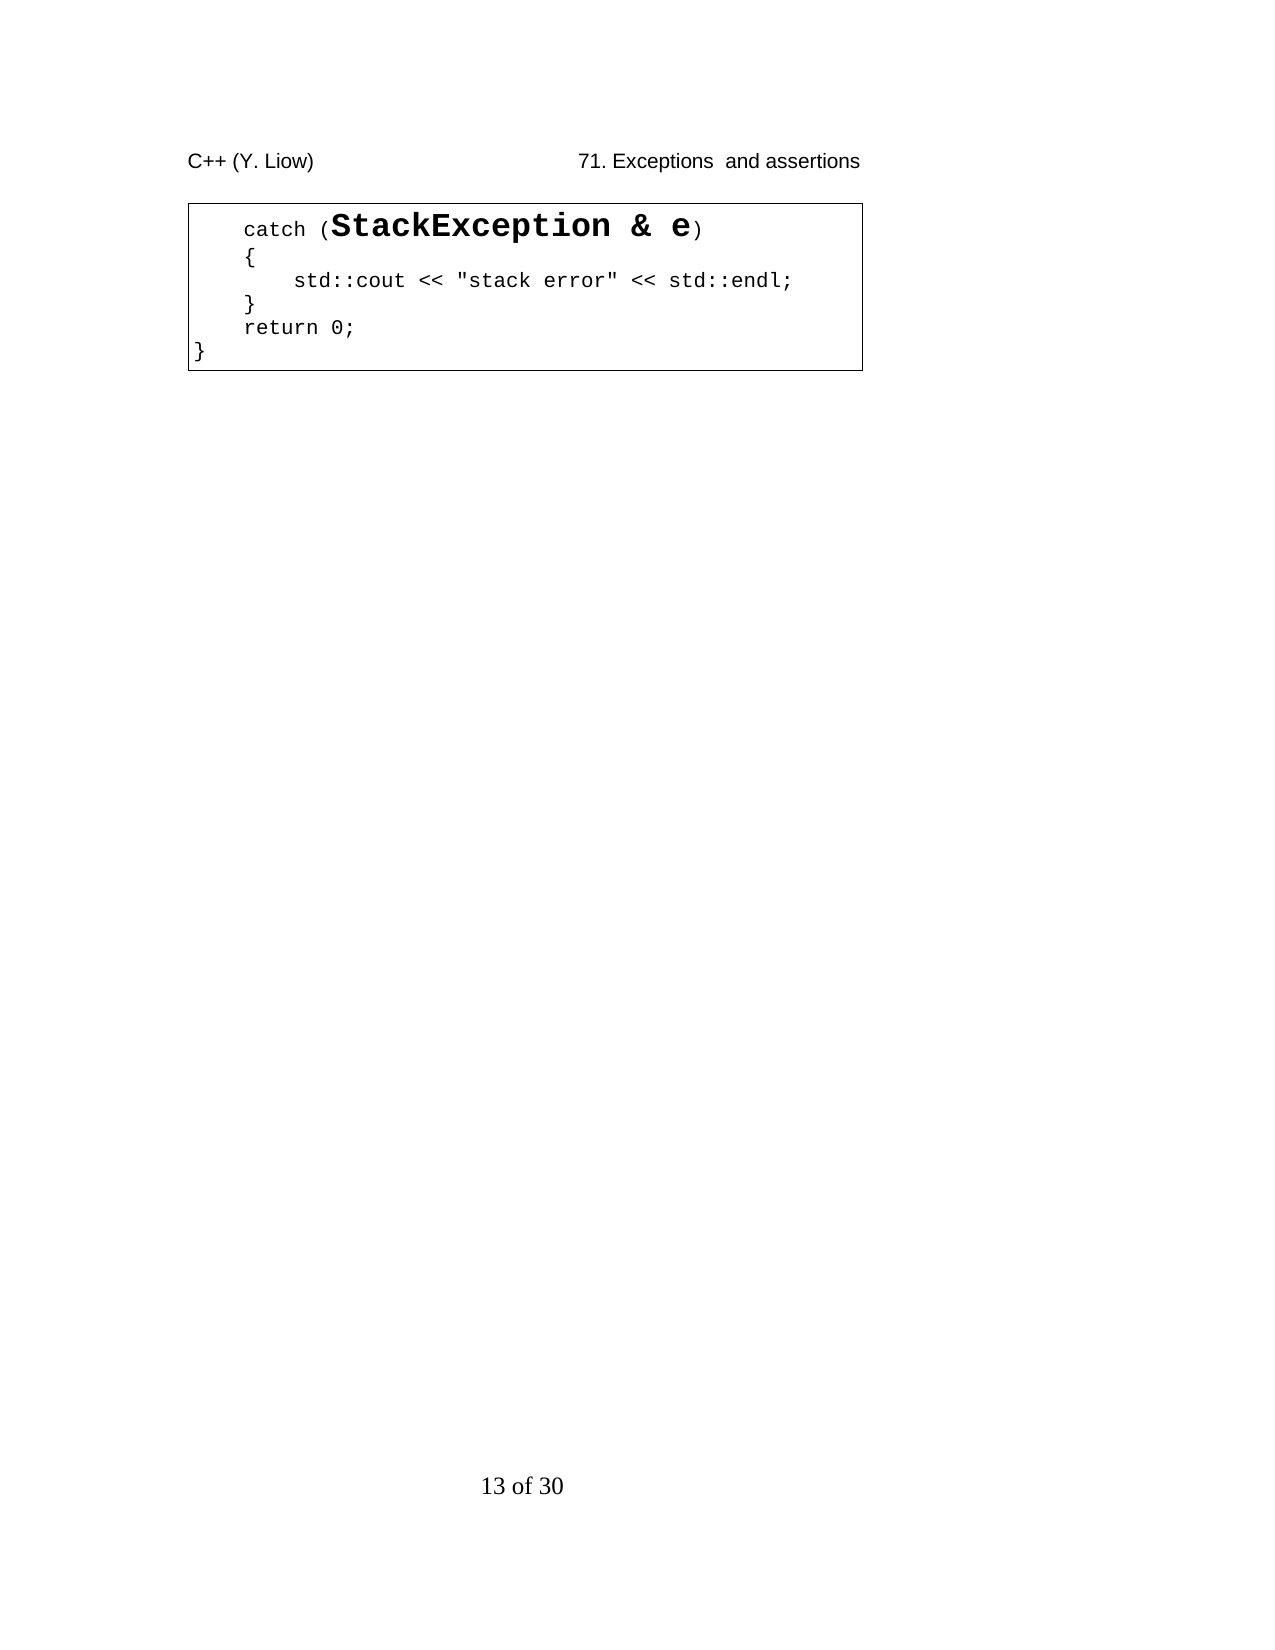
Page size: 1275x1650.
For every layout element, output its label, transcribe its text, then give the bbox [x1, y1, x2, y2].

table_header catch (StackException & e) { std::cout << "stack error" << std::endl; } return 0; } [189, 204, 862, 370]
